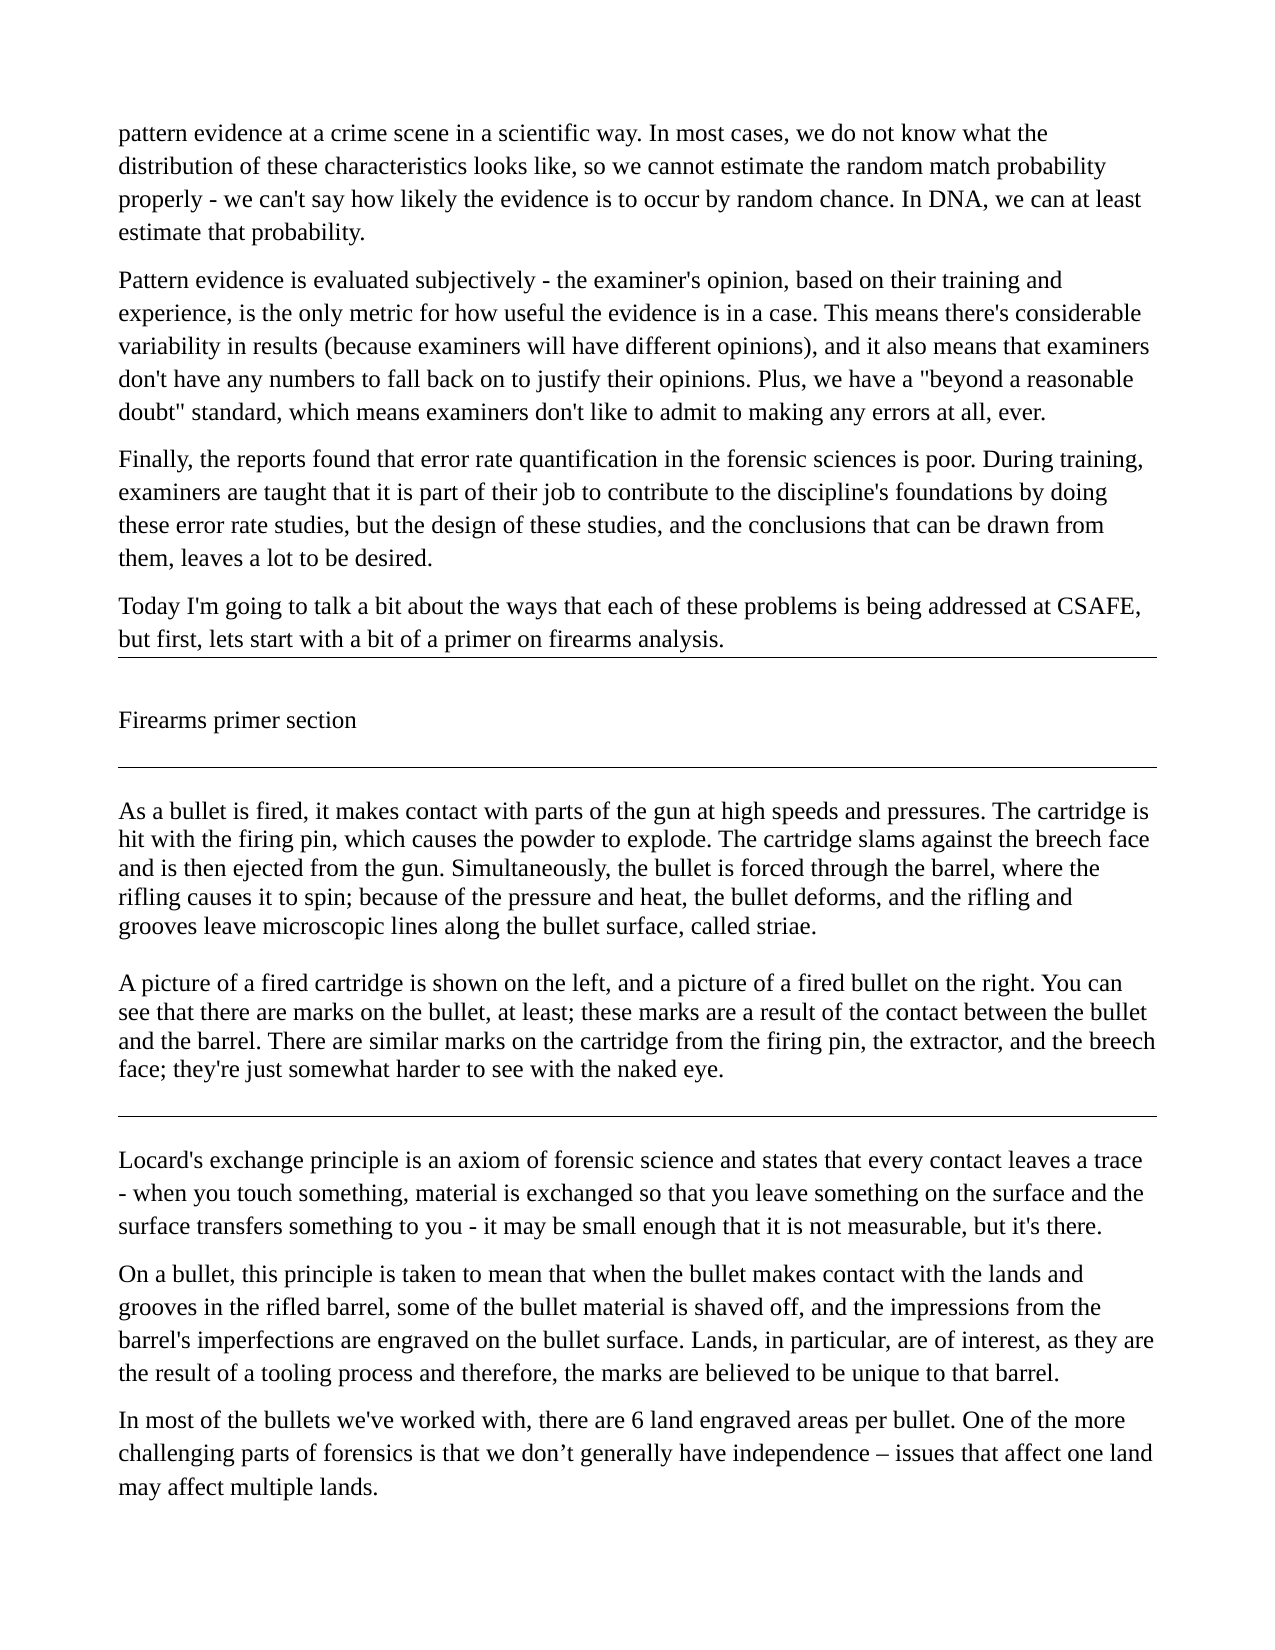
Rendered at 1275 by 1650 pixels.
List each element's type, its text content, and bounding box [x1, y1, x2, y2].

text A picture of a fired cartridge is shown on the left, and a picture of a fired bullet on the right. You can see that there are marks on the bullet, at least; these marks are a result of the contact between the bullet and the barrel. There are similar marks on the cartridge from the firing pin, the extractor, and the breech face; they're just somewhat harder to see with the naked eye. [118, 968, 1157, 1083]
text Locard's exchange principle is an axiom of forensic science and states that every contact leaves a trace - when you touch something, material is exchanged so that you leave something on the surface and the surface transfers something to you - it may be small enough that it is not measurable, but it's there. [118, 1145, 1157, 1240]
text Firearms primer section [118, 705, 1157, 734]
text On a bullet, this principle is taken to mean that when the bullet makes contact with the lands and grooves in the rifled barrel, some of the bullet material is shaved off, and the impressions from the barrel's imperfections are engraved on the bullet surface. Lands, in particular, are of interest, as they are the result of a tooling process and therefore, the marks are believed to be unique to that barrel. [118, 1259, 1157, 1387]
text Pattern evidence is evaluated subjectively - the examiner's opinion, based on their training and experience, is the only metric for how useful the evidence is in a case. This means there's considerable variability in results (because examiners will have different opinions), and it also means that examiners don't have any numbers to fall back on to justify their opinions. Plus, we have a "beyond a reasonable doubt" standard, which means examiners don't like to admit to making any errors at all, ever. [118, 265, 1157, 426]
text pattern evidence at a crime scene in a scientific way. In most cases, we do not know what the distribution of these characteristics looks like, so we cannot estimate the random match probability properly - we can't say how likely the evidence is to occur by random chance. In DNA, we can at least estimate that probability. [118, 118, 1157, 246]
text Today I'm going to talk a bit about the ways that each of these problems is being addressed at CSAFE, but first, lets start with a bit of a primer on firearms analysis. [118, 591, 1157, 657]
text Finally, the reports found that error rate quantification in the forensic sciences is poor. During training, examiners are taught that it is part of their job to contribute to the discipline's foundations by doing these error rate studies, but the design of these studies, and the conclusions that can be drawn from them, leaves a lot to be desired. [118, 444, 1157, 572]
text As a bullet is fired, it makes contact with parts of the gun at high speeds and pressures. The cartridge is hit with the firing pin, which causes the powder to explode. The cartridge slams against the breech face and is then ejected from the gun. Simultaneously, the bullet is forced through the barrel, where the rifling causes it to spin; because of the pressure and heat, the bullet deforms, and the rifling and grooves leave microscopic lines along the bullet surface, called striae. [118, 796, 1157, 939]
text In most of the bullets we've worked with, there are 6 land engraved areas per bullet. One of the more challenging parts of forensics is that we don’t generally have independence – issues that affect one land may affect multiple lands. [118, 1406, 1157, 1500]
